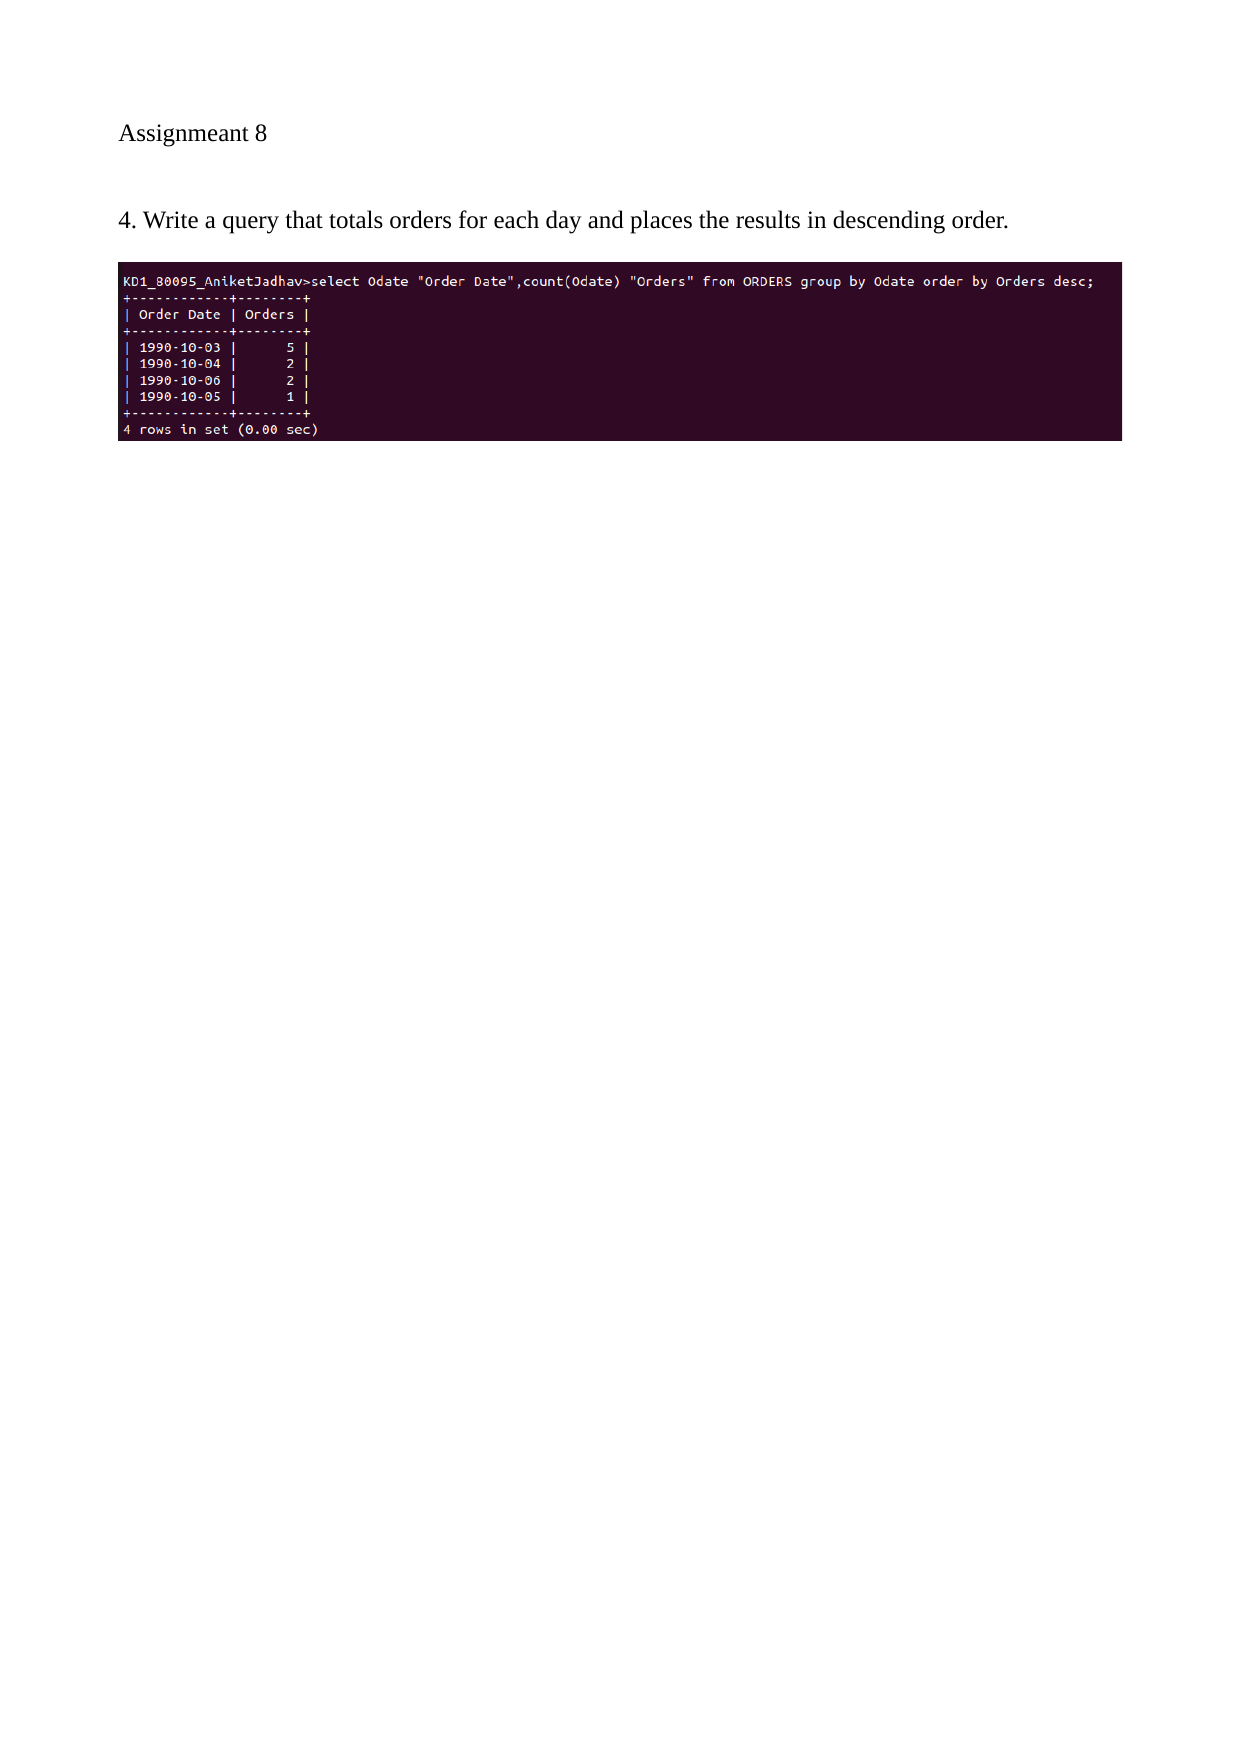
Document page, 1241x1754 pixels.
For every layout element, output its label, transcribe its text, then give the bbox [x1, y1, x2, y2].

picture [118, 262, 1123, 441]
text 4. Write a query that totals orders for each day and places the results in descending order. [118, 205, 1122, 234]
